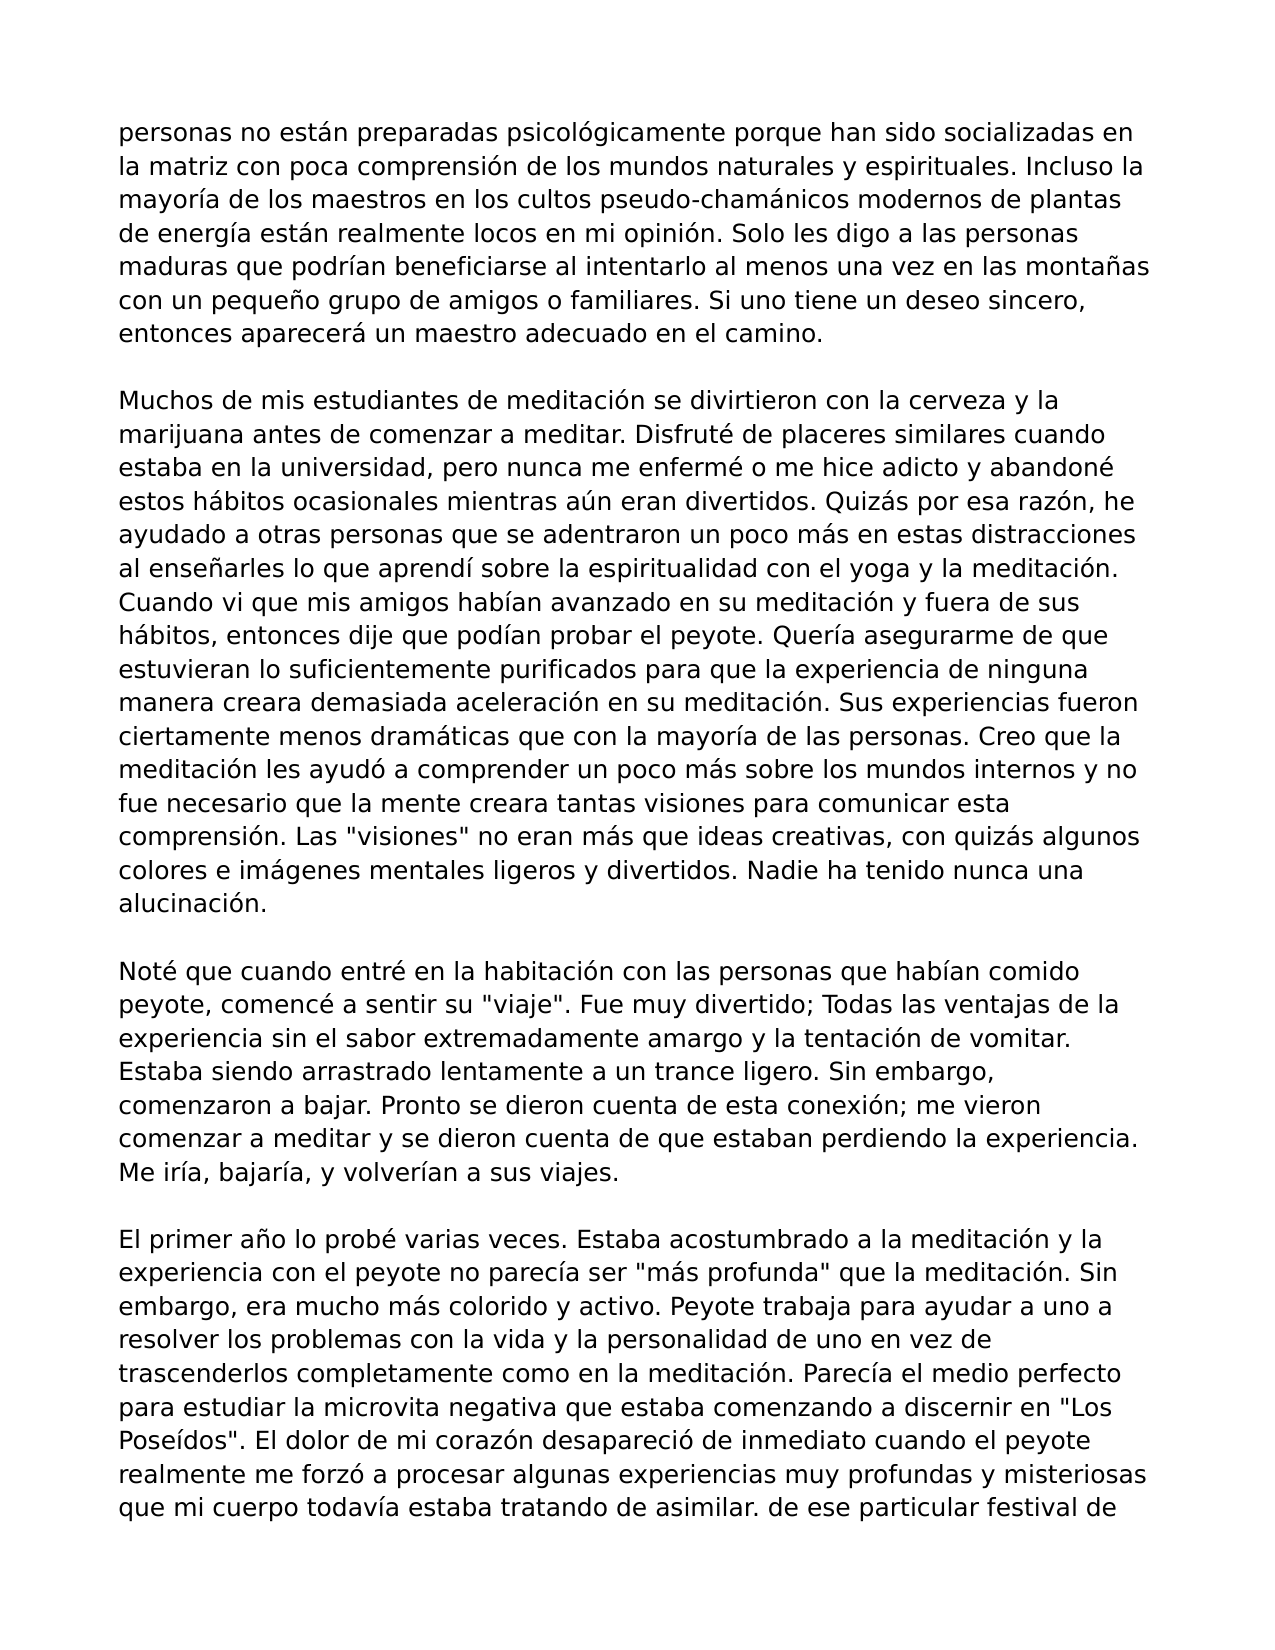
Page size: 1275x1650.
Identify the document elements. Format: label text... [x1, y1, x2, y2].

text personas no están preparadas psicológicamente porque han sido socializadas en la matriz con poca comprensión de los mundos naturales y espirituales. Incluso la mayoría de los maestros en los cultos pseudo-chamánicos modernos de plantas de energía están realmente locos en mi opinión. Solo les digo a las personas maduras que podrían beneficiarse al intentarlo al menos una vez en las montañas con un pequeño grupo de amigos o familiares. Si uno tiene un deseo sincero, entonces aparecerá un maestro adecuado en el camino. Muchos de mis estudiantes de meditación se divirtieron con la cerveza y la marijuana antes de comenzar a meditar. Disfruté de placeres similares cuando estaba en la universidad, pero nunca me enfermé o me hice adicto y abandoné estos hábitos ocasionales mientras aún eran divertidos. Quizás por esa razón, he ayudado a otras personas que se adentraron un poco más en estas distracciones al enseñarles lo que aprendí sobre la espiritualidad con el yoga y la meditación. Cuando vi que mis amigos habían avanzado en su meditación y fuera de sus hábitos, entonces dije que podían probar el peyote. Quería asegurarme de que estuvieran lo suficientemente purificados para que la experiencia de ninguna manera creara demasiada aceleración en su meditación. Sus experiencias fueron ciertamente menos dramáticas que con la mayoría de las personas. Creo que la meditación les ayudó a comprender un poco más sobre los mundos internos y no fue necesario que la mente creara tantas visiones para comunicar esta comprensión. Las "visiones" no eran más que ideas creativas, con quizás algunos colores e imágenes mentales ligeros y divertidos. Nadie ha tenido nunca una alucinación. Noté que cuando entré en la habitación con las personas que habían comido peyote, comencé a sentir su "viaje". Fue muy divertido; Todas las ventajas de la experiencia sin el sabor extremadamente amargo y la tentación de vomitar. Estaba siendo arrastrado lentamente a un trance ligero. Sin embargo, comenzaron a bajar. Pronto se dieron cuenta de esta conexión; me vieron comenzar a meditar y se dieron cuenta de que estaban perdiendo la experiencia. Me iría, bajaría, y volverían a sus viajes. El primer año lo probé varias veces. Estaba acostumbrado a la meditación y la experiencia con el peyote no parecía ser "más profunda" que la meditación. Sin embargo, era mucho más colorido y activo. Peyote trabaja para ayudar a uno a resolver los problemas con la vida y la personalidad de uno en vez de trascenderlos completamente como en la meditación. Parecía el medio perfecto para estudiar la microvita negativa que estaba comenzando a discernir en "Los Poseídos". El dolor de mi corazón desapareció de inmediato cuando el peyote realmente me forzó a procesar algunas experiencias muy profundas y misteriosas que mi cuerpo todavía estaba tratando de asimilar. de ese particular festival de [118, 118, 1157, 1522]
